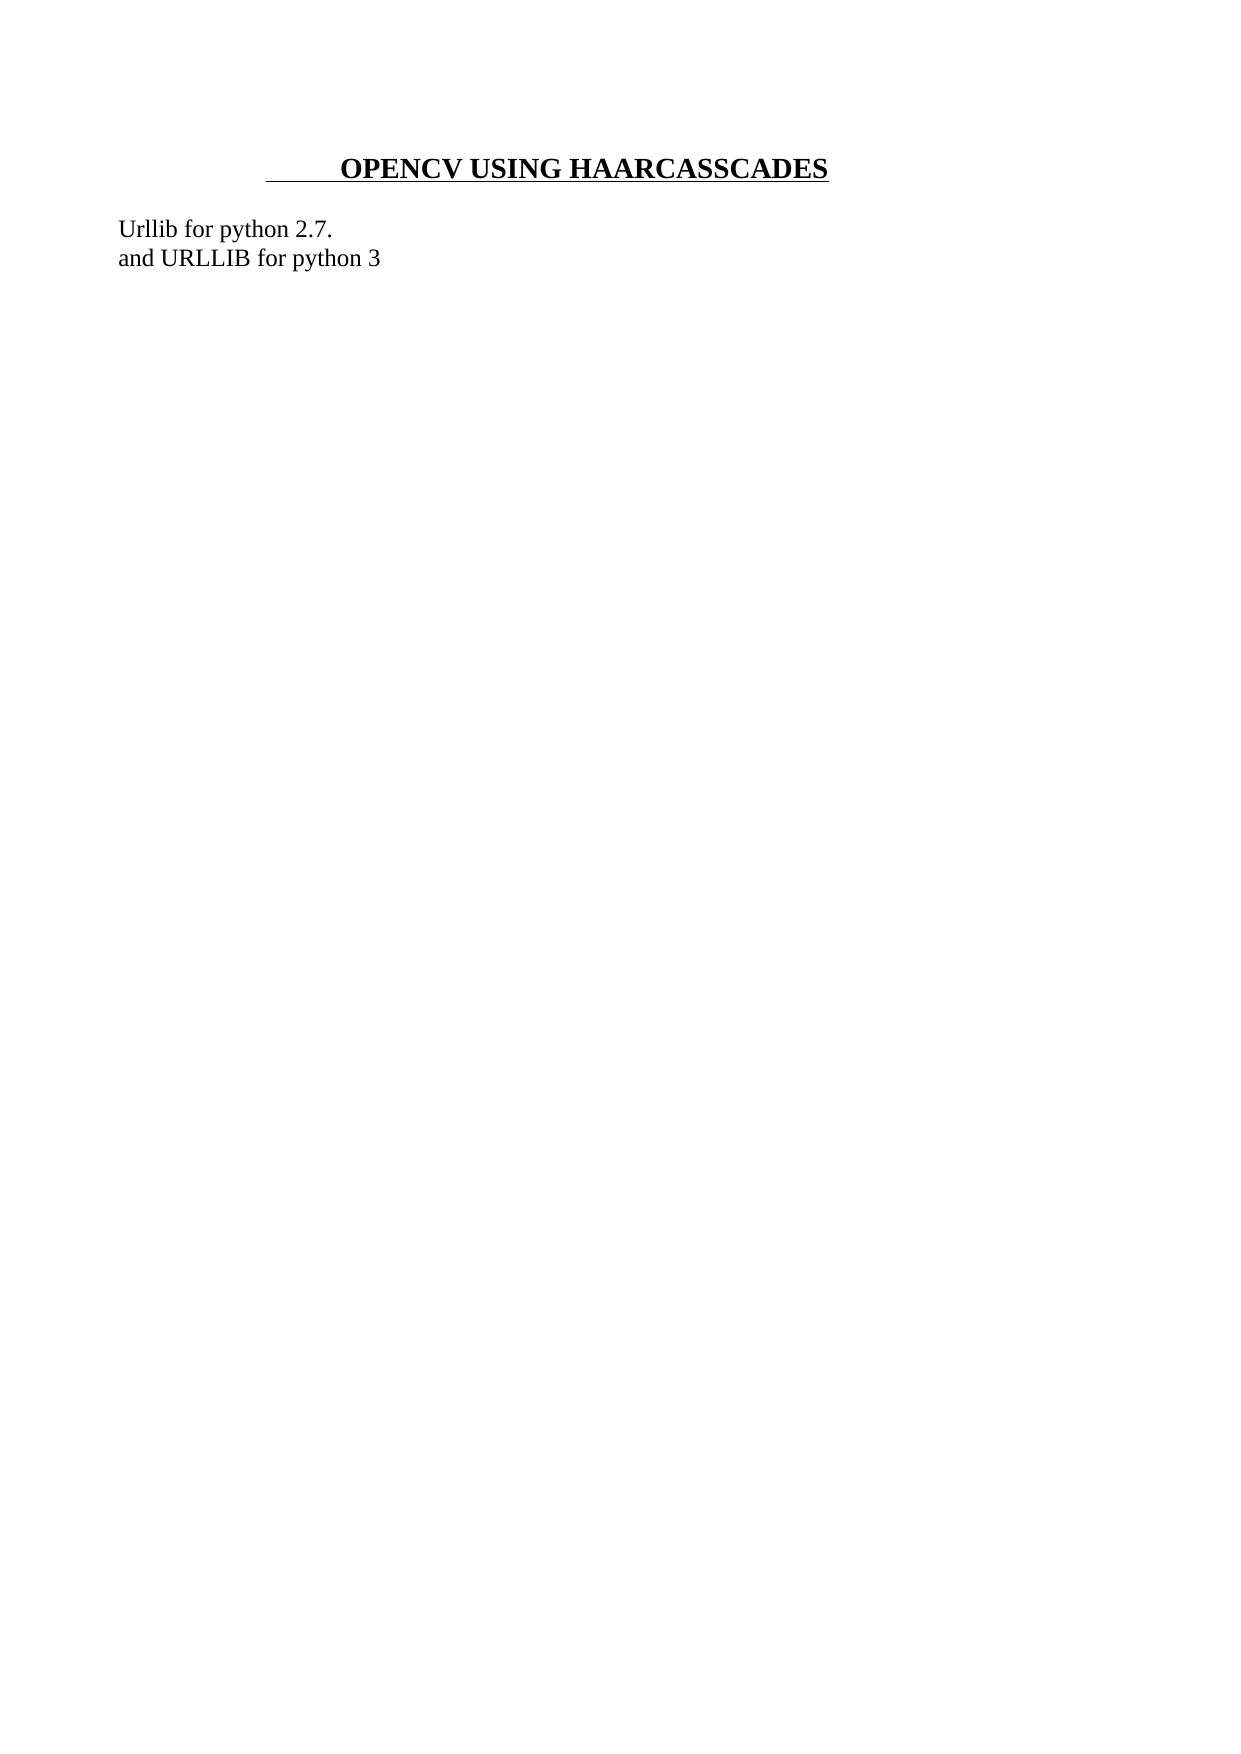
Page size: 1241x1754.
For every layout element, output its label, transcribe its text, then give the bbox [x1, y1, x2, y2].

text Urllib for python 2.7. [118, 214, 1122, 243]
text and URLLIB for python 3 [118, 243, 1122, 271]
text OPENCV USING HAARCASSCADES [118, 152, 1122, 185]
